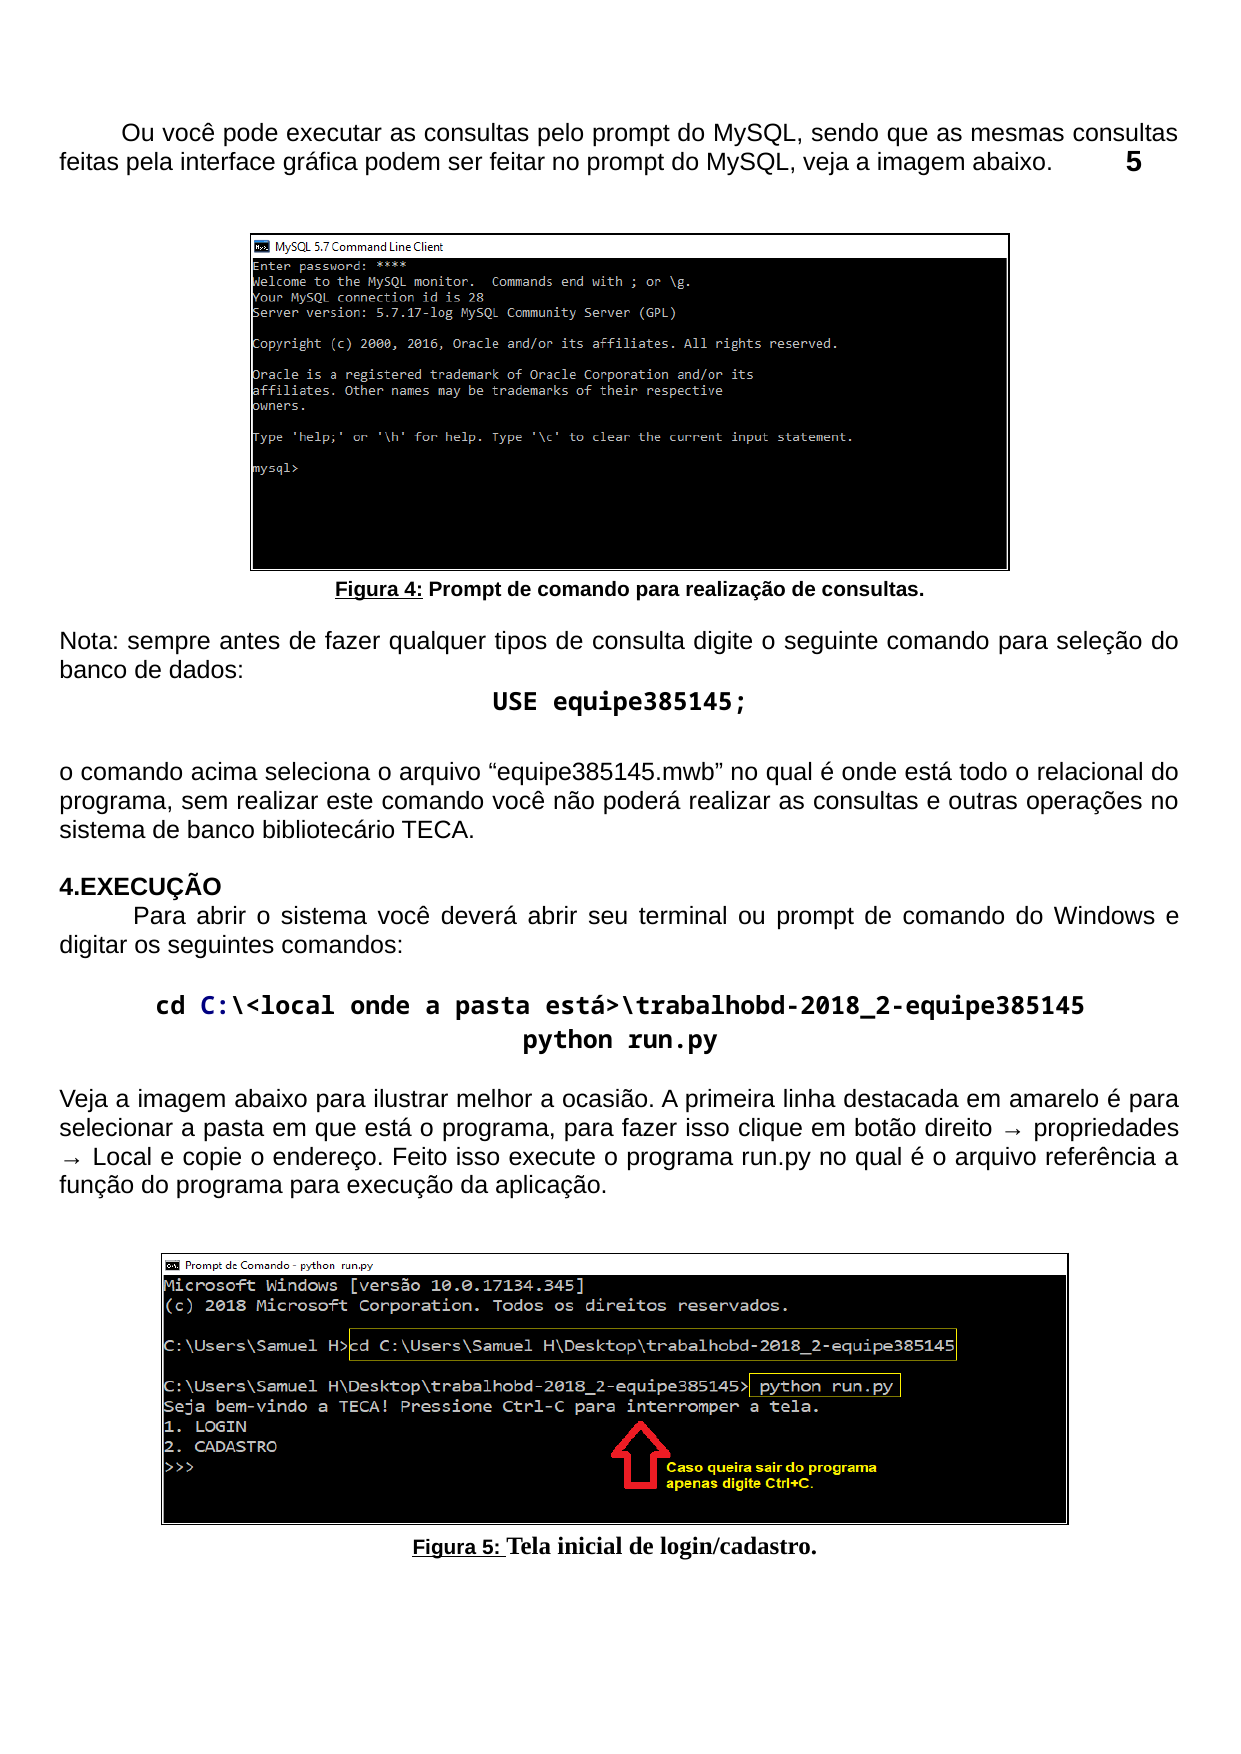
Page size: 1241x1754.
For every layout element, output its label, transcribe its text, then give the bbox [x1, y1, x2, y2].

text Figura 5: Tela inicial de login/cadastro. [156, 1253, 1073, 1559]
picture [252, 236, 1007, 569]
text o comando acima seleciona o arquivo “equipe385145.mwb” no qual é onde está todo o relacional do programa, sem realizar este comando você não poderá realizar as consultas e outras operações no sistema de banco bibliotecário TECA. [59, 757, 1181, 843]
text Figura 4: Prompt de comando para realização de consultas. [250, 571, 1010, 601]
text 4.EXECUÇÃO [59, 872, 1181, 901]
text Ou você pode executar as consultas pelo prompt do MySQL, sendo que as mesmas consultas feitas pela interface gráfica podem ser feitar no prompt do MySQL, veja a imagem abaixo. [59, 118, 1181, 176]
text USE equipe385145; [59, 683, 1181, 718]
text Nota: sempre antes de fazer qualquer tipos de consulta digite o seguinte comando para seleção do banco de dados: [59, 626, 1181, 683]
text cd C:\<local onde a pasta está>\trabalhobd-2018_2-equipe385145 [118, 987, 1122, 1021]
picture [163, 1255, 1066, 1523]
text Para abrir o sistema você deverá abrir seu terminal ou prompt de comando do Windows e digitar os seguintes comandos: [59, 901, 1181, 958]
text python run.py [118, 1021, 1122, 1055]
text Veja a imagem abaixo para ilustrar melhor a ocasião. A primeira linha destacada em amarelo é para selecionar a pasta em que está o programa, para fazer isso clique em botão direito → propriedades → Local e copie o endereço. Feito isso execute o programa run.py no qual é o arquivo referência a função do programa para execução da aplicação. [59, 1084, 1181, 1199]
